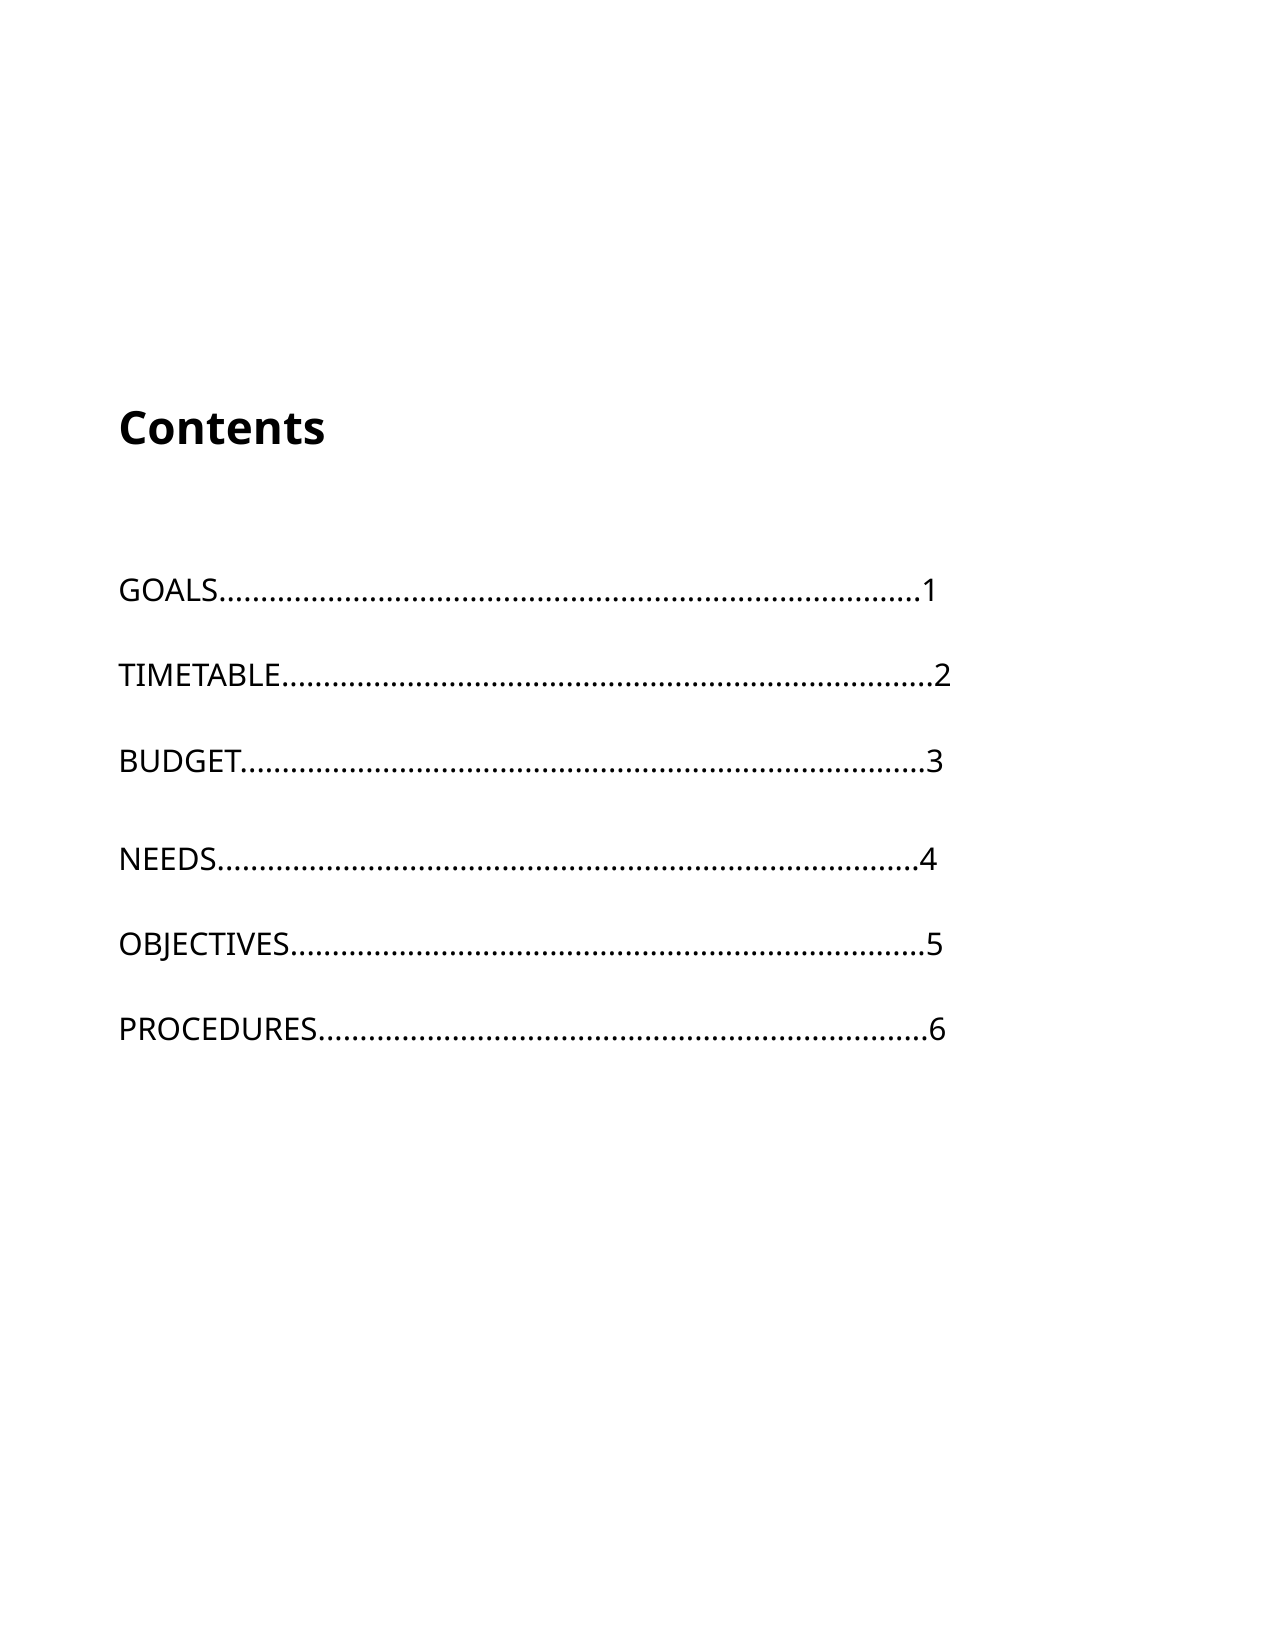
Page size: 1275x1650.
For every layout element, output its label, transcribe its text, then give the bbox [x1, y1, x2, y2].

text NEEDS....................................................................................4 [118, 837, 1157, 879]
text Contents [118, 395, 1157, 458]
text TIMETABLE..............................................................................2 [118, 653, 1157, 696]
text BUDGET..................................................................................3 [118, 739, 1157, 781]
text OBJECTIVES............................................................................5 [118, 922, 1157, 964]
text PROCEDURES.........................................................................6 [118, 1007, 1157, 1049]
text GOALS....................................................................................1 [118, 568, 1157, 611]
